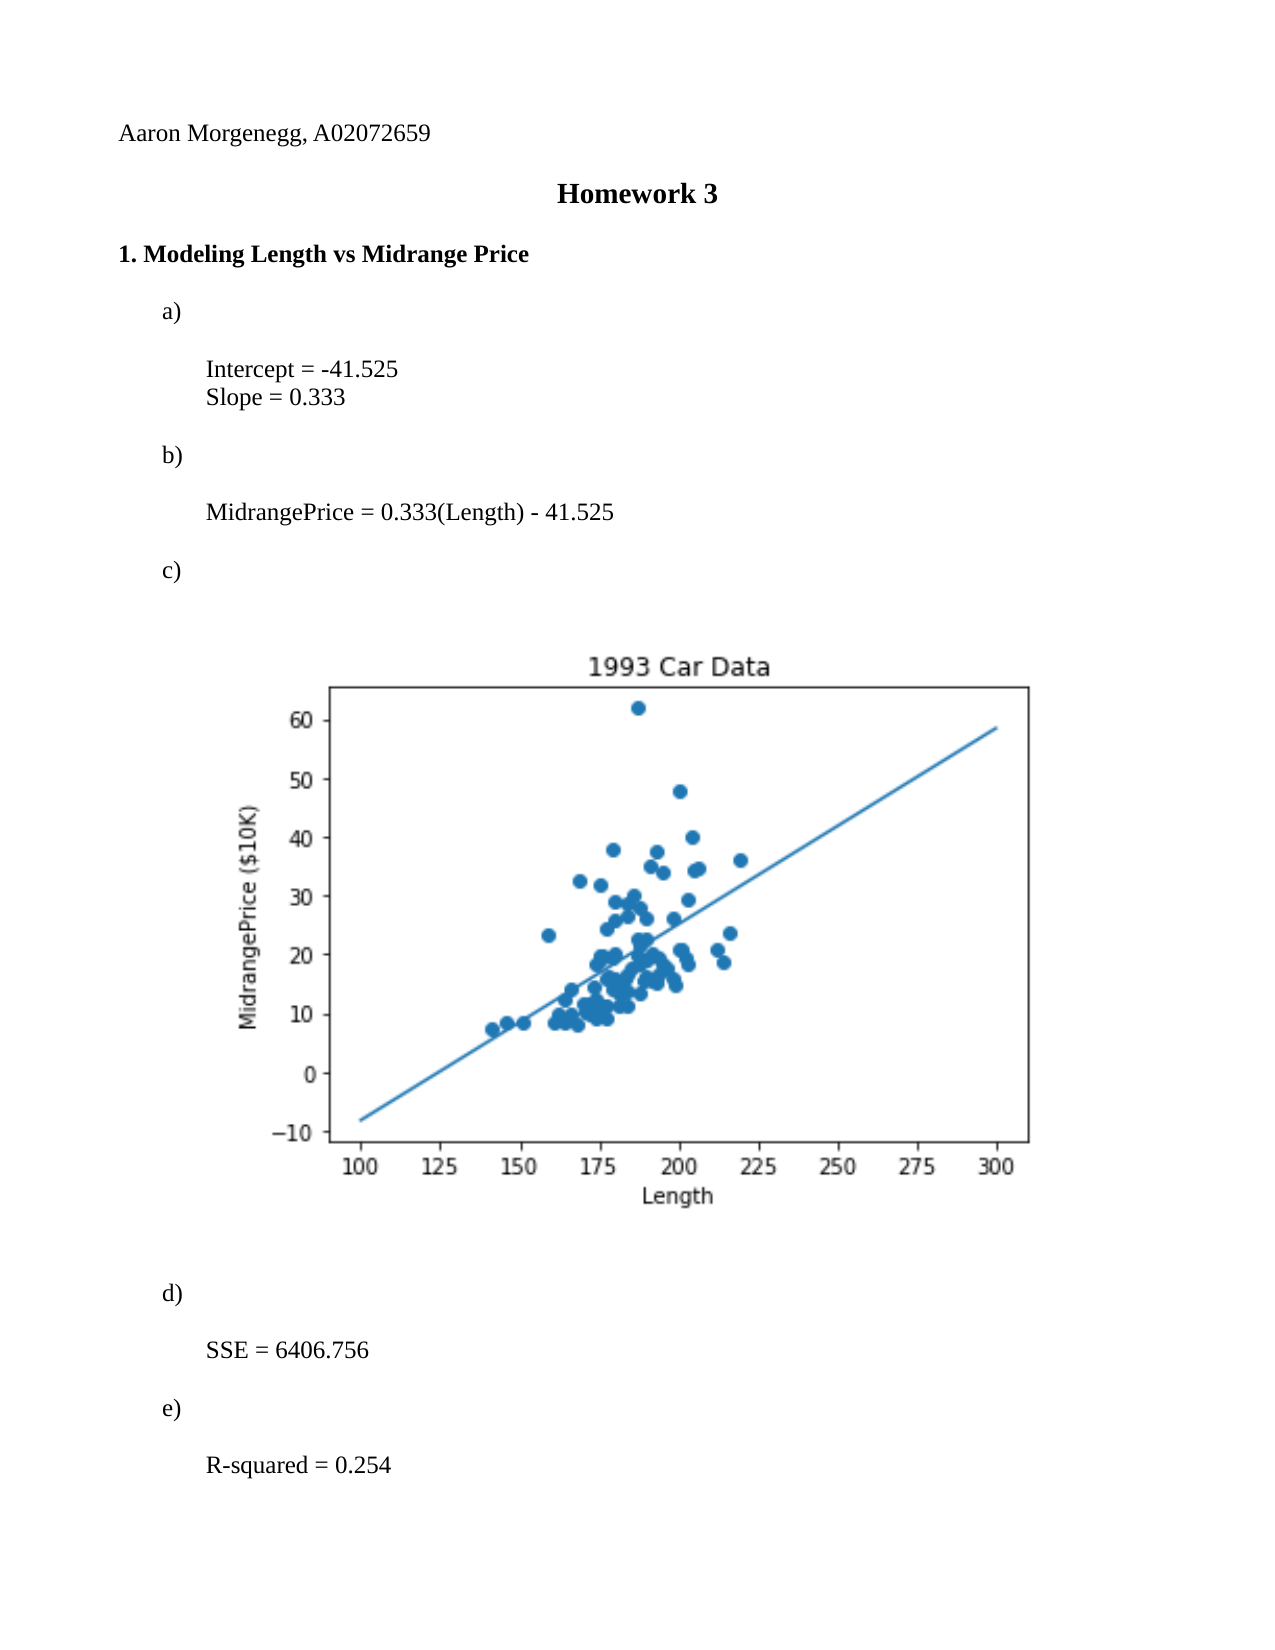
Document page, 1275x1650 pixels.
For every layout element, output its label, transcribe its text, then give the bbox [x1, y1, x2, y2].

text d) [118, 1278, 1157, 1307]
text c) [118, 555, 1157, 584]
text 1. Modeling Length vs Midrange Price [118, 239, 1157, 267]
picture [227, 641, 1048, 1221]
text MidrangePrice = 0.333(Length) - 41.525 [118, 497, 1157, 526]
text a) [118, 296, 1157, 325]
text SSE = 6406.756 [118, 1335, 1157, 1364]
text b) [118, 440, 1157, 469]
text Intercept = -41.525 [118, 354, 1157, 382]
text Slope = 0.333 [118, 382, 1157, 411]
text e) [118, 1393, 1157, 1422]
text Homework 3 [118, 176, 1157, 210]
text R-squared = 0.254 [118, 1450, 1157, 1479]
